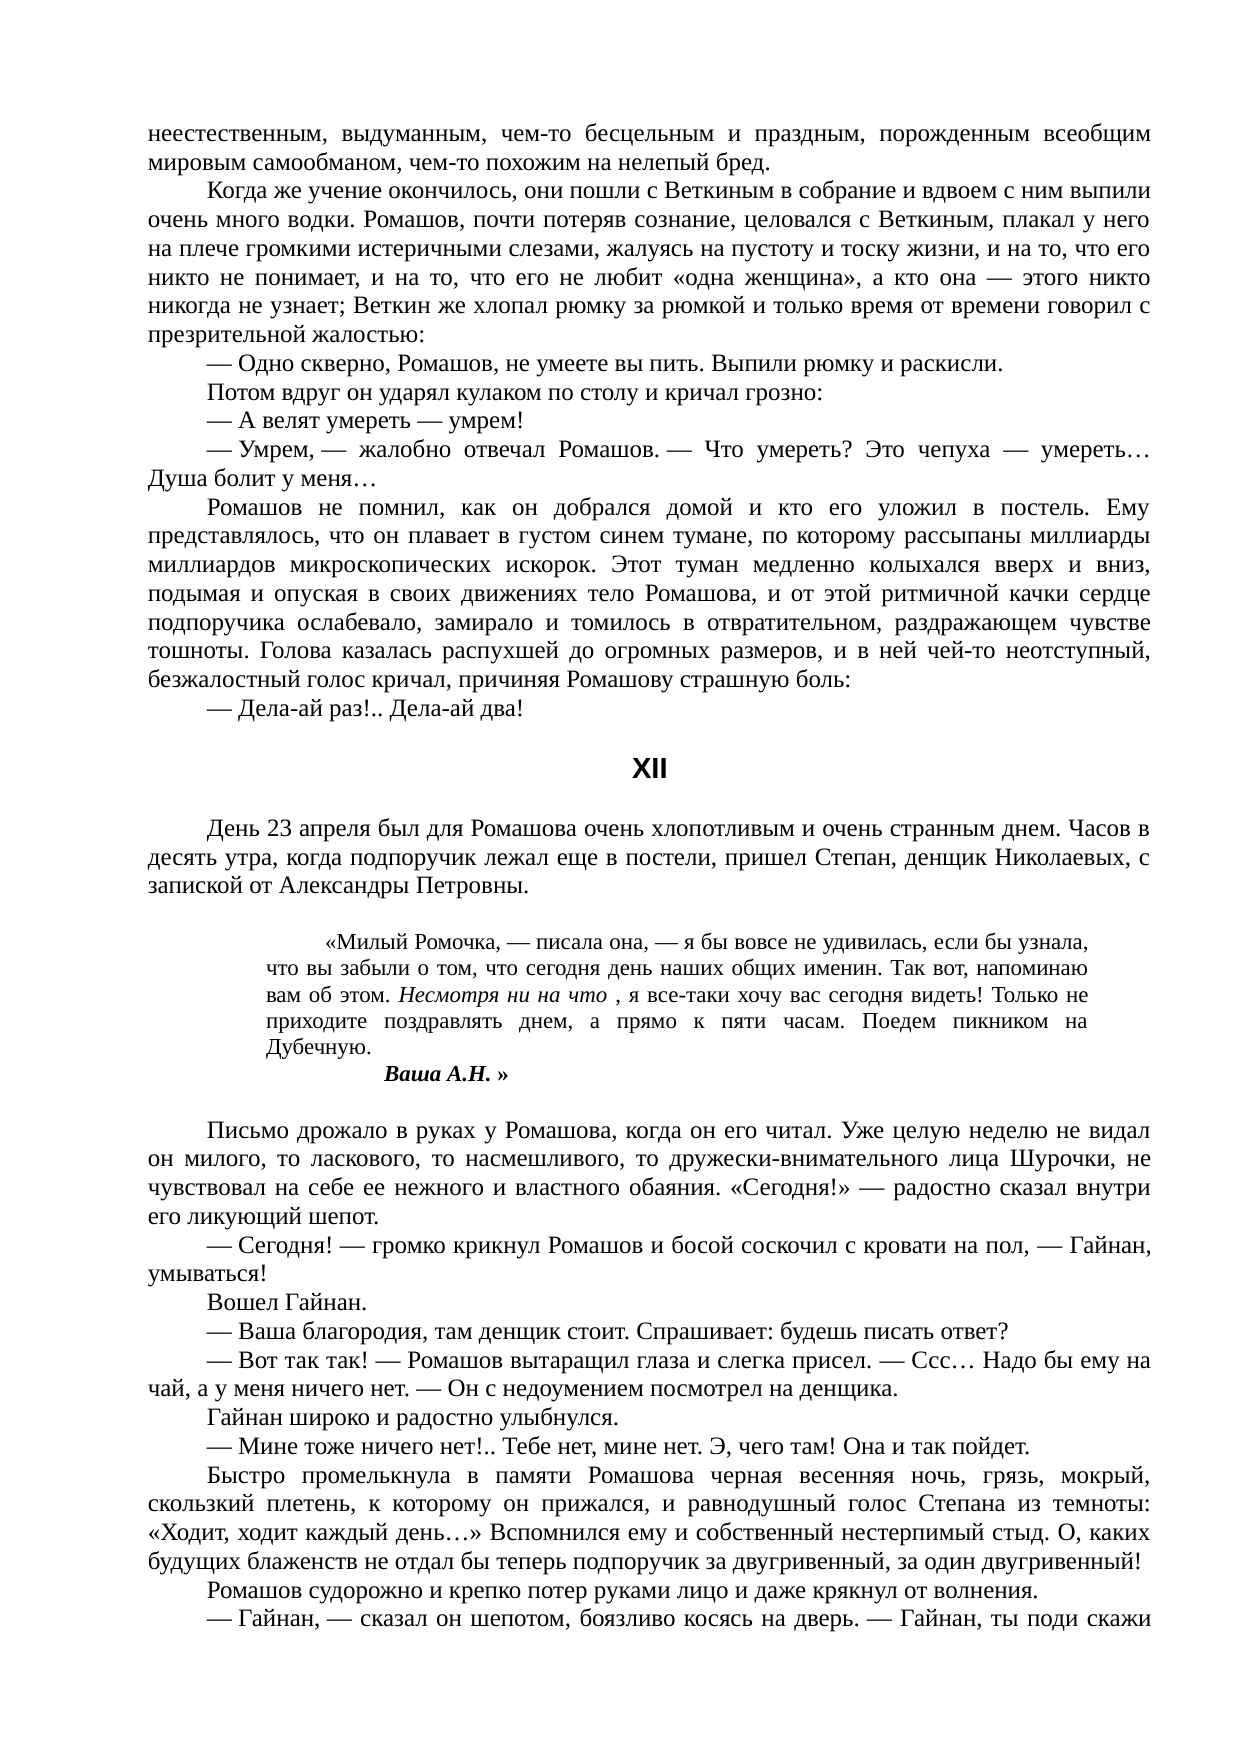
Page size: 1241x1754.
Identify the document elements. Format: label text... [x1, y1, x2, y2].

text — Гайнан, — сказал он шепотом, боязливо косясь на дверь. — Гайнан, ты поди скажи [148, 1603, 1152, 1632]
text Когда же учение окончилось, они пошли с Веткиным в собрание и вдвоем с ним выпили очень много водки. Ромашов, почти потеряв сознание, целовался с Веткиным, плакал у него на плече громкими истеричными слезами, жалуясь на пустоту и тоску жизни, и на то, что его никто не понимает, и на то, что его не любит «одна женщина», а кто она — этого никто никогда не узнает; Веткин же хлопал рюмку за рюмкой и только время от времени говорил с презрительной жалостью: [148, 176, 1152, 348]
text Вошел Гайнан. [148, 1287, 1152, 1316]
text — Вот так так! — Ромашов вытаращил глаза и слегка присел. — Ссс… Надо бы ему на чай, а у меня ничего нет. — Он с недоумением посмотрел на денщика. [148, 1345, 1152, 1402]
text «Милый Ромочка, — писала она, — я бы вовсе не удивилась, если бы узнала, что вы забыли о том, что сегодня день наших общих именин. Так вот, напоминаю вам об этом. Несмотря ни на что , я все-таки хочу вас сегодня видеть! Только не приходите поздравлять днем, а прямо к пяти часам. Поедем пикником на Дубечную. [266, 928, 1089, 1060]
text — Сегодня! — громко крикнул Ромашов и босой соскочил с кровати на пол, — Гайнан, умываться! [148, 1230, 1152, 1287]
text — Ваша благородия, там денщик стоит. Спрашивает: будешь писать ответ? [148, 1316, 1152, 1345]
text — Одно скверно, Ромашов, не умеете вы пить. Выпили рюмку и раскисли. [148, 348, 1152, 377]
text — А велят умереть — умрем! [148, 406, 1152, 434]
text Гайнан широко и радостно улыбнулся. [148, 1402, 1152, 1431]
text — Мине тоже ничего нет!.. Тебе нет, мине нет. Э, чего там! Она и так пойдет. [148, 1431, 1152, 1460]
text Письмо дрожало в руках у Ромашова, когда он его читал. Уже целую неделю не видал он милого, то ласкового, то насмешливого, то дружески-внимательного лица Шурочки, не чувствовал на себе ее нежного и властного обаяния. «Сегодня!» — радостно сказал внутри его ликующий шепот. [148, 1115, 1152, 1230]
text Быстро промелькнула в памяти Ромашова черная весенняя ночь, грязь, мокрый, скользкий плетень, к которому он прижался, и равнодушный голос Степана из темноты: «Ходит, ходит каждый день…» Вспомнился ему и собственный нестерпимый стыд. О, каких будущих блаженств не отдал бы теперь подпоручик за двугривенный, за один двугривенный! [148, 1460, 1152, 1575]
text День 23 апреля был для Ромашова очень хлопотливым и очень странным днем. Часов в десять утра, когда подпоручик лежал еще в постели, пришел Степан, денщик Николаевых, с запиской от Александры Петровны. [148, 813, 1152, 899]
text неестественным, выдуманным, чем-то бесцельным и праздным, порожденным всеобщим мировым самообманом, чем-то похожим на нелепый бред. [148, 118, 1152, 176]
text Ромашов судорожно и крепко потер руками лицо и даже крякнул от волнения. [148, 1575, 1152, 1603]
text — Дела-ай раз!.. Дела-ай два! [148, 693, 1152, 722]
text Потом вдруг он ударял кулаком по столу и кричал грозно: [148, 377, 1152, 406]
text Ромашов не помнил, как он добрался домой и кто его уложил в постель. Ему представлялось, что он плавает в густом синем тумане, по которому рассыпаны миллиарды миллиардов микроскопических искорок. Этот туман медленно колыхался вверх и вниз, подымая и опуская в своих движениях тело Ромашова, и от этой ритмичной качки сердце подпоручика ослабевало, замирало и томилось в отвратительном, раздражающем чувстве тошноты. Голова казалась распухшей до огромных размеров, и в ней чей-то неотступный, безжалостный голос кричал, причиняя Ромашову страшную боль: [148, 492, 1152, 693]
text Ваша А.Н. » [325, 1060, 1089, 1086]
text — Умрем, — жалобно отвечал Ромашов. — Что умереть? Это чепуха — умереть… Душа болит у меня… [148, 434, 1152, 492]
subtitle XII [148, 751, 1152, 784]
